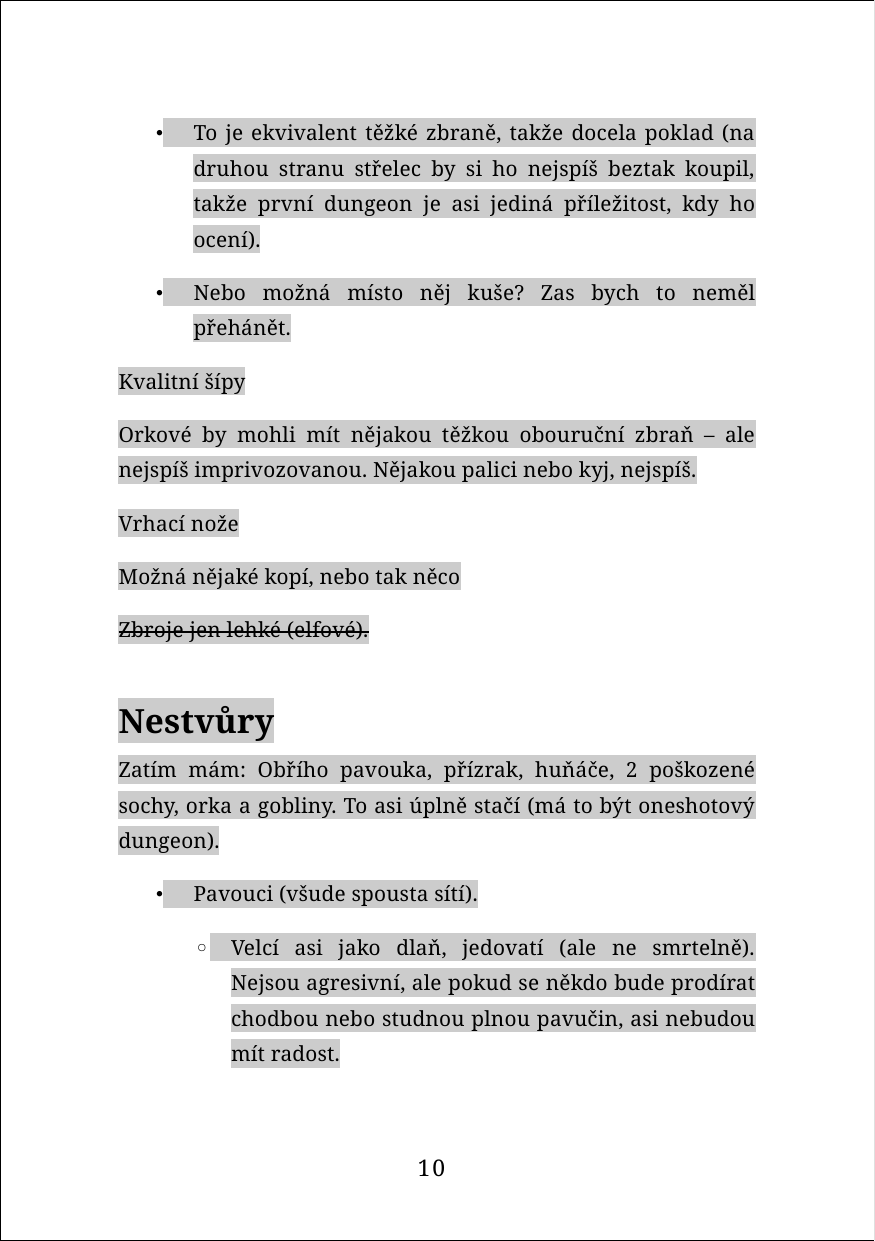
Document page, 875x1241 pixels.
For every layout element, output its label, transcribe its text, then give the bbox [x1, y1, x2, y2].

list Pavouci (všude spousta sítí). [156, 879, 756, 908]
list Nebo možná místo něj kuše? Zas bych to neměl přehánět. [156, 278, 756, 342]
text Zatím mám: Obřího pavouka, přízrak, huňáče, 2 poškozené sochy, orka a gobliny. To asi úplně stačí (má to být oneshotový dungeon). [118, 755, 756, 855]
subtitle Nestvůry [118, 698, 756, 743]
text Možná nějaké kopí, nebo tak něco [118, 562, 756, 590]
list Velcí asi jako dlaň, jedovatí (ale ne smrtelně). Nejsou agresivní, ale pokud se někdo bude prodírat chodbou nebo studnou plnou pavučin, asi nebudou mít radost. [193, 933, 756, 1068]
text Orkové by mohli mít nějakou těžkou obouruční zbraň – ale nejspíš imprivozovanou. Nějakou palici nebo kyj, nejspíš. [118, 420, 756, 484]
list To je ekvivalent těžké zbraně, takže docela poklad (na druhou stranu střelec by si ho nejspíš beztak koupil, takže první dungeon je asi jediná příležitost, kdy ho ocení). [156, 118, 756, 253]
text Vrhací nože [118, 509, 756, 537]
text Kvalitní šípy [118, 367, 756, 395]
text Zbroje jen lehké (elfové). [118, 615, 756, 644]
